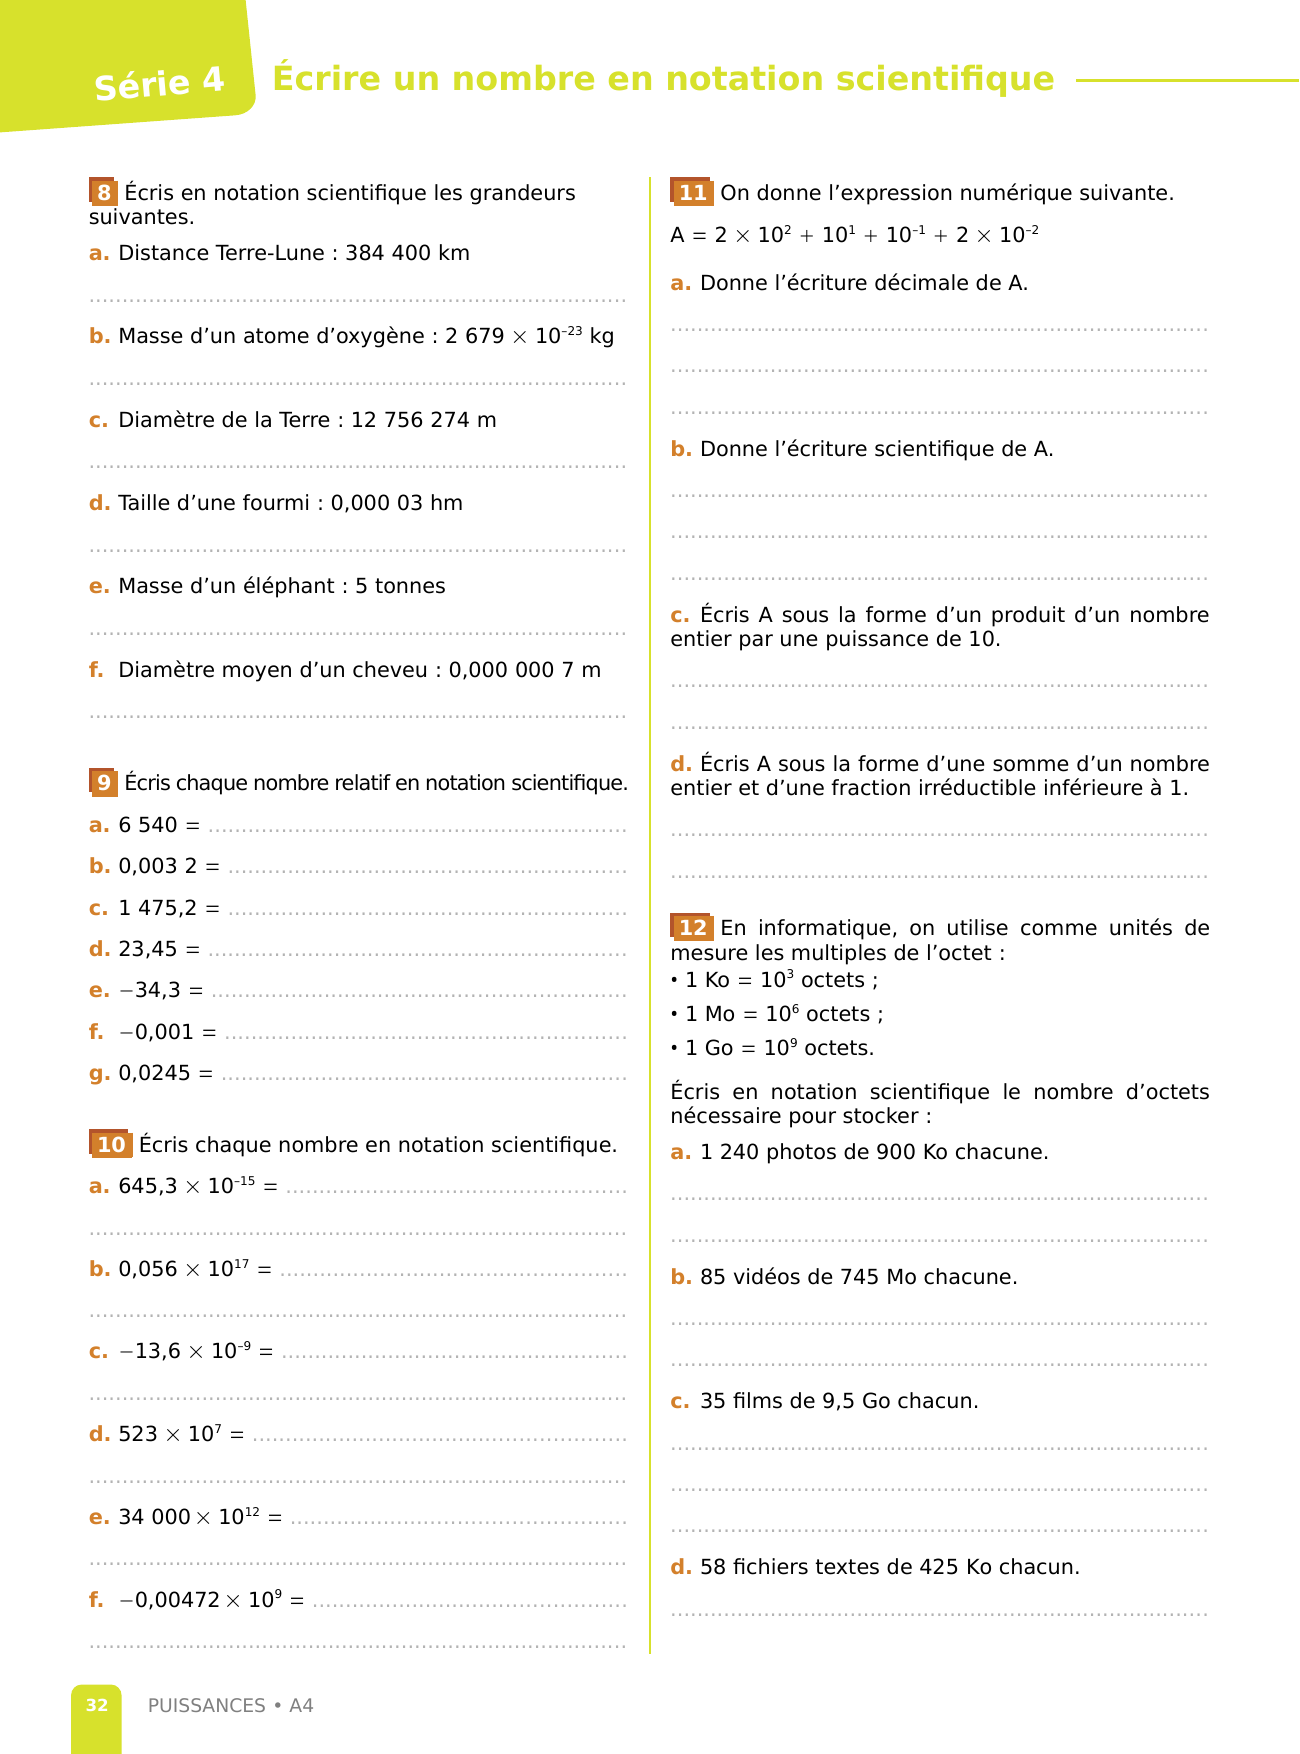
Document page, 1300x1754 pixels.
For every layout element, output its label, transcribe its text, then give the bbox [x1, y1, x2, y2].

list A = 2 × 102  101  10–1  2 × 10–2 [670, 223, 1211, 247]
list 645,3 × 10–15 = [88, 1157, 629, 1198]
list 23,45 = [88, 920, 629, 961]
text • 1 Ko = 103 octets ; [670, 965, 1211, 993]
list Diamètre moyen d’un cheveu : 0,000 000 7 m [88, 658, 629, 682]
list 0,003 2 = [88, 837, 629, 878]
text • 1 Go = 109 octets. [670, 1033, 1211, 1062]
list 0,0245 = [88, 1044, 629, 1085]
list Écris chaque nombre en notation scientifique. [128, 1129, 629, 1157]
list −13,6 × 10–9 = [88, 1322, 629, 1364]
list Écris A sous la forme d’une somme d’un nombre entier et d’une fraction irréductible inférieure à 1. [670, 752, 1211, 800]
list 523 × 107 = [88, 1405, 629, 1447]
list Donne l’écriture décimale de A. [670, 271, 1211, 295]
list 58 fichiers textes de 425 Ko chacun. [670, 1555, 1211, 1580]
list 35 films de 9,5 Go chacun. [670, 1389, 1211, 1414]
subtitle En informatique, on utilise comme unités de mesure les multiples de l’octet : [670, 912, 1211, 965]
list 85 vidéos de 745 Mo chacune. [670, 1265, 1211, 1289]
list 1 475,2 = [88, 878, 629, 920]
list Écris en notation scientifique le nombre d’octets nécessaire pour stocker : [670, 1080, 1211, 1128]
list Écris A sous la forme d’un produit d’un nombre entier par une puissance de 10. [670, 603, 1211, 651]
list 0,056 × 1017 = [88, 1240, 629, 1281]
list 34 000 × 1012 = [88, 1488, 629, 1529]
list 1 240 photos de 900 Ko chacune. [670, 1140, 1211, 1164]
list −34,3 = [88, 961, 629, 1003]
list Masse d’un éléphant : 5 tonnes [88, 574, 629, 599]
list 6 540 = [88, 796, 629, 837]
list Taille d’une fourmi : 0,000 03 hm [88, 491, 629, 516]
text • 1 Mo = 106 octets ; [670, 999, 1211, 1028]
list Écris chaque nombre relatif en notation scientifique. [114, 768, 629, 796]
list Diamètre de la Terre : 12 756 274 m [88, 408, 629, 432]
list Donne l’écriture scientifique de A. [670, 437, 1211, 461]
list −0,001 = [88, 1003, 629, 1044]
list −0,00472 × 109 = [88, 1571, 629, 1612]
list Masse d’un atome d’oxygène : 2 679 × 10–23 kg [88, 324, 629, 349]
subtitle On donne l’expression numérique suivante. [710, 177, 1211, 205]
list Écris en notation scientifique les grandeurs suivantes. [88, 177, 629, 229]
list Distance Terre-Lune : 384 400 km [88, 241, 629, 266]
